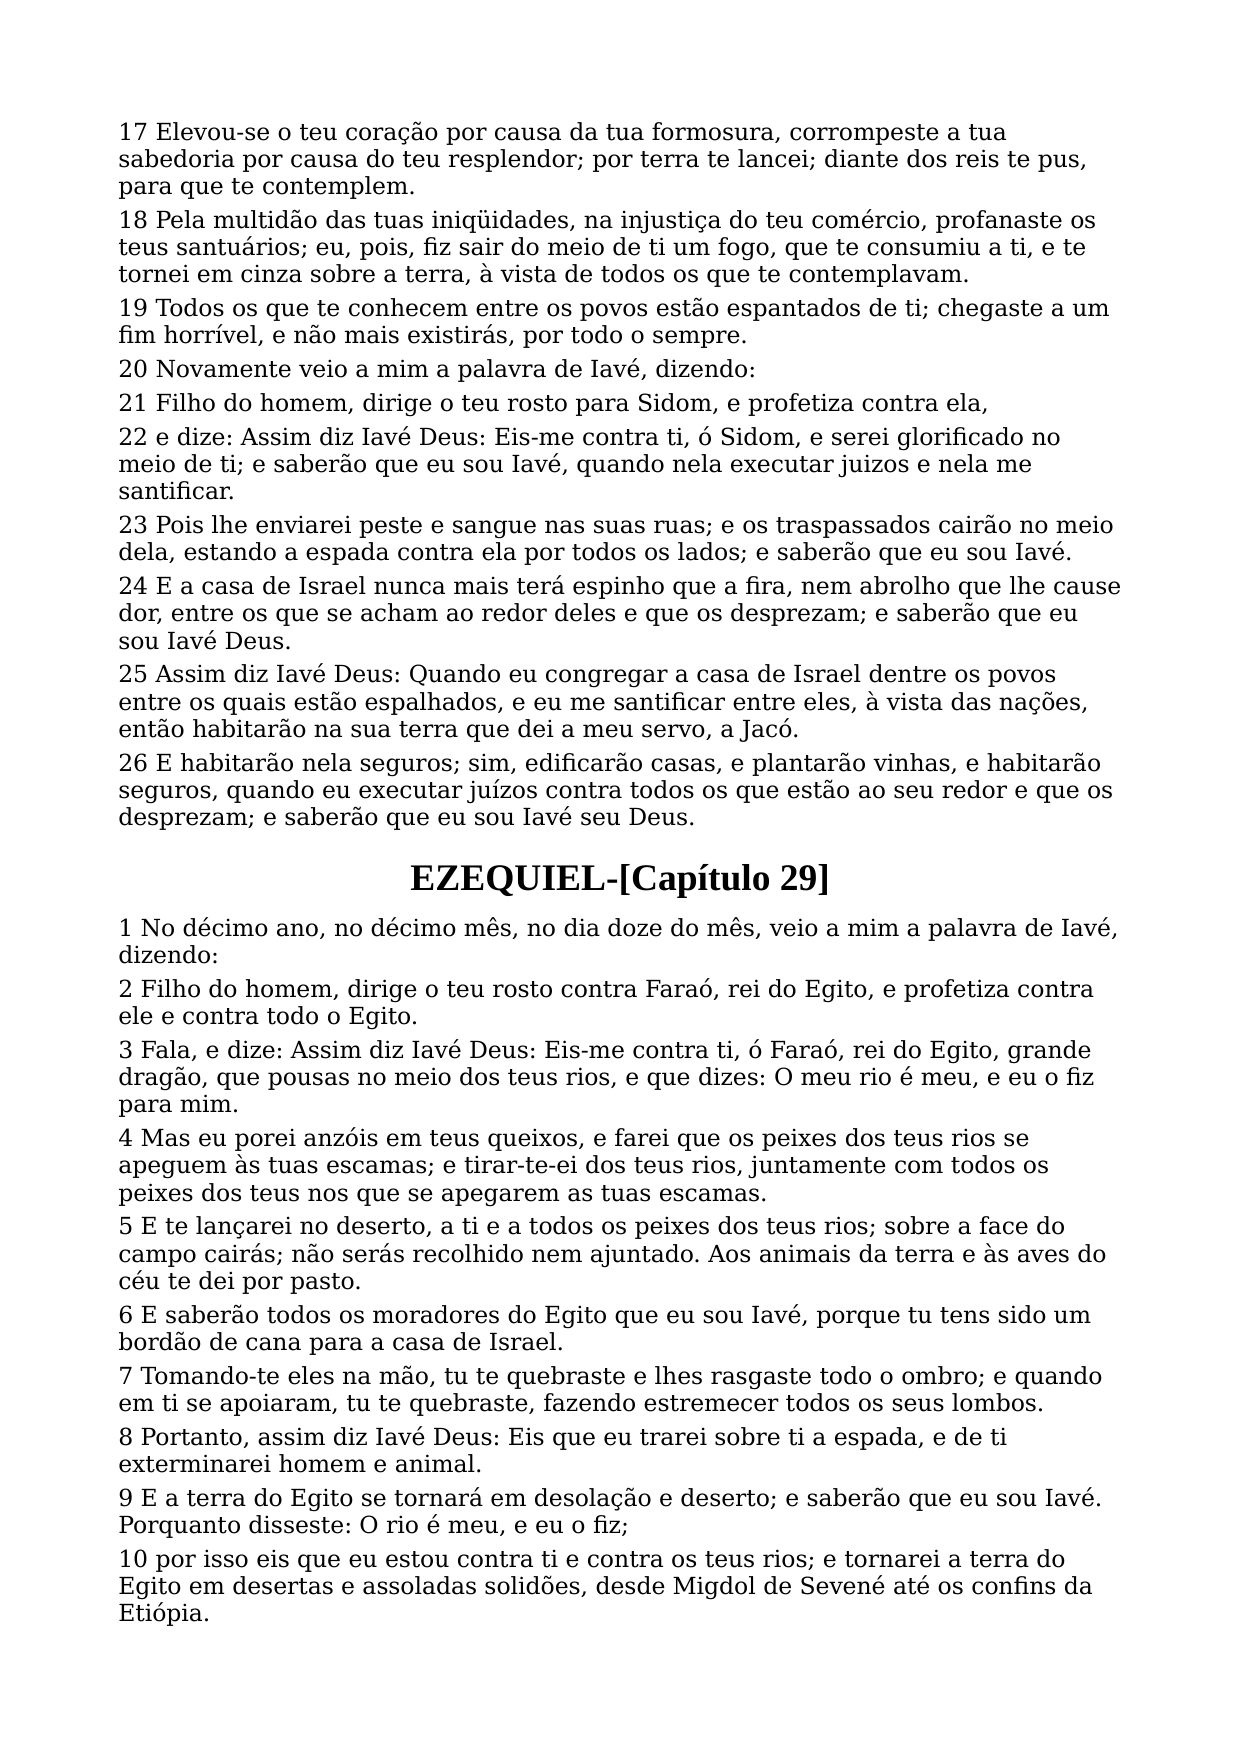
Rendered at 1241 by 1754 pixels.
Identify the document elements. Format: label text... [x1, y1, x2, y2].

text 3 Fala, e dize: Assim diz Iavé Deus: Eis-me contra ti, ó Faraó, rei do Egito, grande dragão, que pousas no meio dos teus rios, e que dizes: O meu rio é meu, e eu o fiz para mim. [118, 1036, 1122, 1118]
text 4 Mas eu porei anzóis em teus queixos, e farei que os peixes dos teus rios se apeguem às tuas escamas; e tirar-te-ei dos teus rios, juntamente com todos os peixes dos teus nos que se apegarem as tuas escamas. [118, 1124, 1122, 1206]
text 23 Pois lhe enviarei peste e sangue nas suas ruas; e os traspassados cairão no meio dela, estando a espada contra ela por todos os lados; e saberão que eu sou Iavé. [118, 512, 1122, 566]
text 20 Novamente veio a mim a palavra de Iavé, dizendo: [118, 356, 1122, 383]
text 19 Todos os que te conhecem entre os povos estão espantados de ti; chegaste a um fim horrível, e não mais existirás, por todo o sempre. [118, 295, 1122, 349]
text 24 E a casa de Israel nunca mais terá espinho que a fira, nem abrolho que lhe cause dor, entre os que se acham ao redor deles e que os desprezam; e saberão que eu sou Iavé Deus. [118, 573, 1122, 654]
text 25 Assim diz Iavé Deus: Quando eu congregar a casa de Israel dentre os povos entre os quais estão espalhados, e eu me santificar entre eles, à vista das nações, então habitarão na sua terra que dei a meu servo, a Jacó. [118, 661, 1122, 743]
text 21 Filho do homem, dirige o teu rosto para Sidom, e profetiza contra ela, [118, 389, 1122, 417]
text 5 E te lançarei no deserto, a ti e a todos os peixes dos teus rios; sobre a face do campo cairás; não serás recolhido nem ajuntado. Aos animais da terra e às aves do céu te dei por pasto. [118, 1213, 1122, 1295]
text 26 E habitarão nela seguros; sim, edificarão casas, e plantarão vinhas, e habitarão seguros, quando eu executar juízos contra todos os que estão ao seu redor e que os desprezam; e saberão que eu sou Iavé seu Deus. [118, 749, 1122, 831]
text 10 por isso eis que eu estou contra ti e contra os teus rios; e tornarei a terra do Egito em desertas e assoladas solidões, desde Migdol de Sevené até os confins da Etiópia. [118, 1545, 1122, 1627]
text 6 E saberão todos os moradores do Egito que eu sou Iavé, porque tu tens sido um bordão de cana para a casa de Israel. [118, 1301, 1122, 1356]
text 9 E a terra do Egito se tornará em desolação e deserto; e saberão que eu sou Iavé. Porquanto disseste: O rio é meu, e eu o fiz; [118, 1484, 1122, 1539]
text 22 e dize: Assim diz Iavé Deus: Eis-me contra ti, ó Sidom, e serei glorificado no meio de ti; e saberão que eu sou Iavé, quando nela executar juizos e nela me santificar. [118, 423, 1122, 505]
text 18 Pela multidão das tuas iniqüidades, na injustiça do teu comércio, profanaste os teus santuários; eu, pois, fiz sair do meio de ti um fogo, que te consumiu a ti, e te tornei em cinza sobre a terra, à vista de todos os que te contemplavam. [118, 206, 1122, 288]
text 7 Tomando-te eles na mão, tu te quebraste e lhes rasgaste todo o ombro; e quando em ti se apoiaram, tu te quebraste, fazendo estremecer todos os seus lombos. [118, 1362, 1122, 1417]
text 2 Filho do homem, dirige o teu rosto contra Faraó, rei do Egito, e profetiza contra ele e contra todo o Egito. [118, 975, 1122, 1030]
text 1 No décimo ano, no décimo mês, no dia doze do mês, veio a mim a palavra de Iavé, dizendo: [118, 914, 1122, 969]
text 8 Portanto, assim diz Iavé Deus: Eis que eu trarei sobre ti a espada, e de ti exterminarei homem e animal. [118, 1423, 1122, 1478]
subtitle EZEQUIEL-[Capítulo 29] [118, 855, 1122, 898]
text 17 Elevou-se o teu coração por causa da tua formosura, corrompeste a tua sabedoria por causa do teu resplendor; por terra te lancei; diante dos reis te pus, para que te contemplem. [118, 118, 1122, 200]
